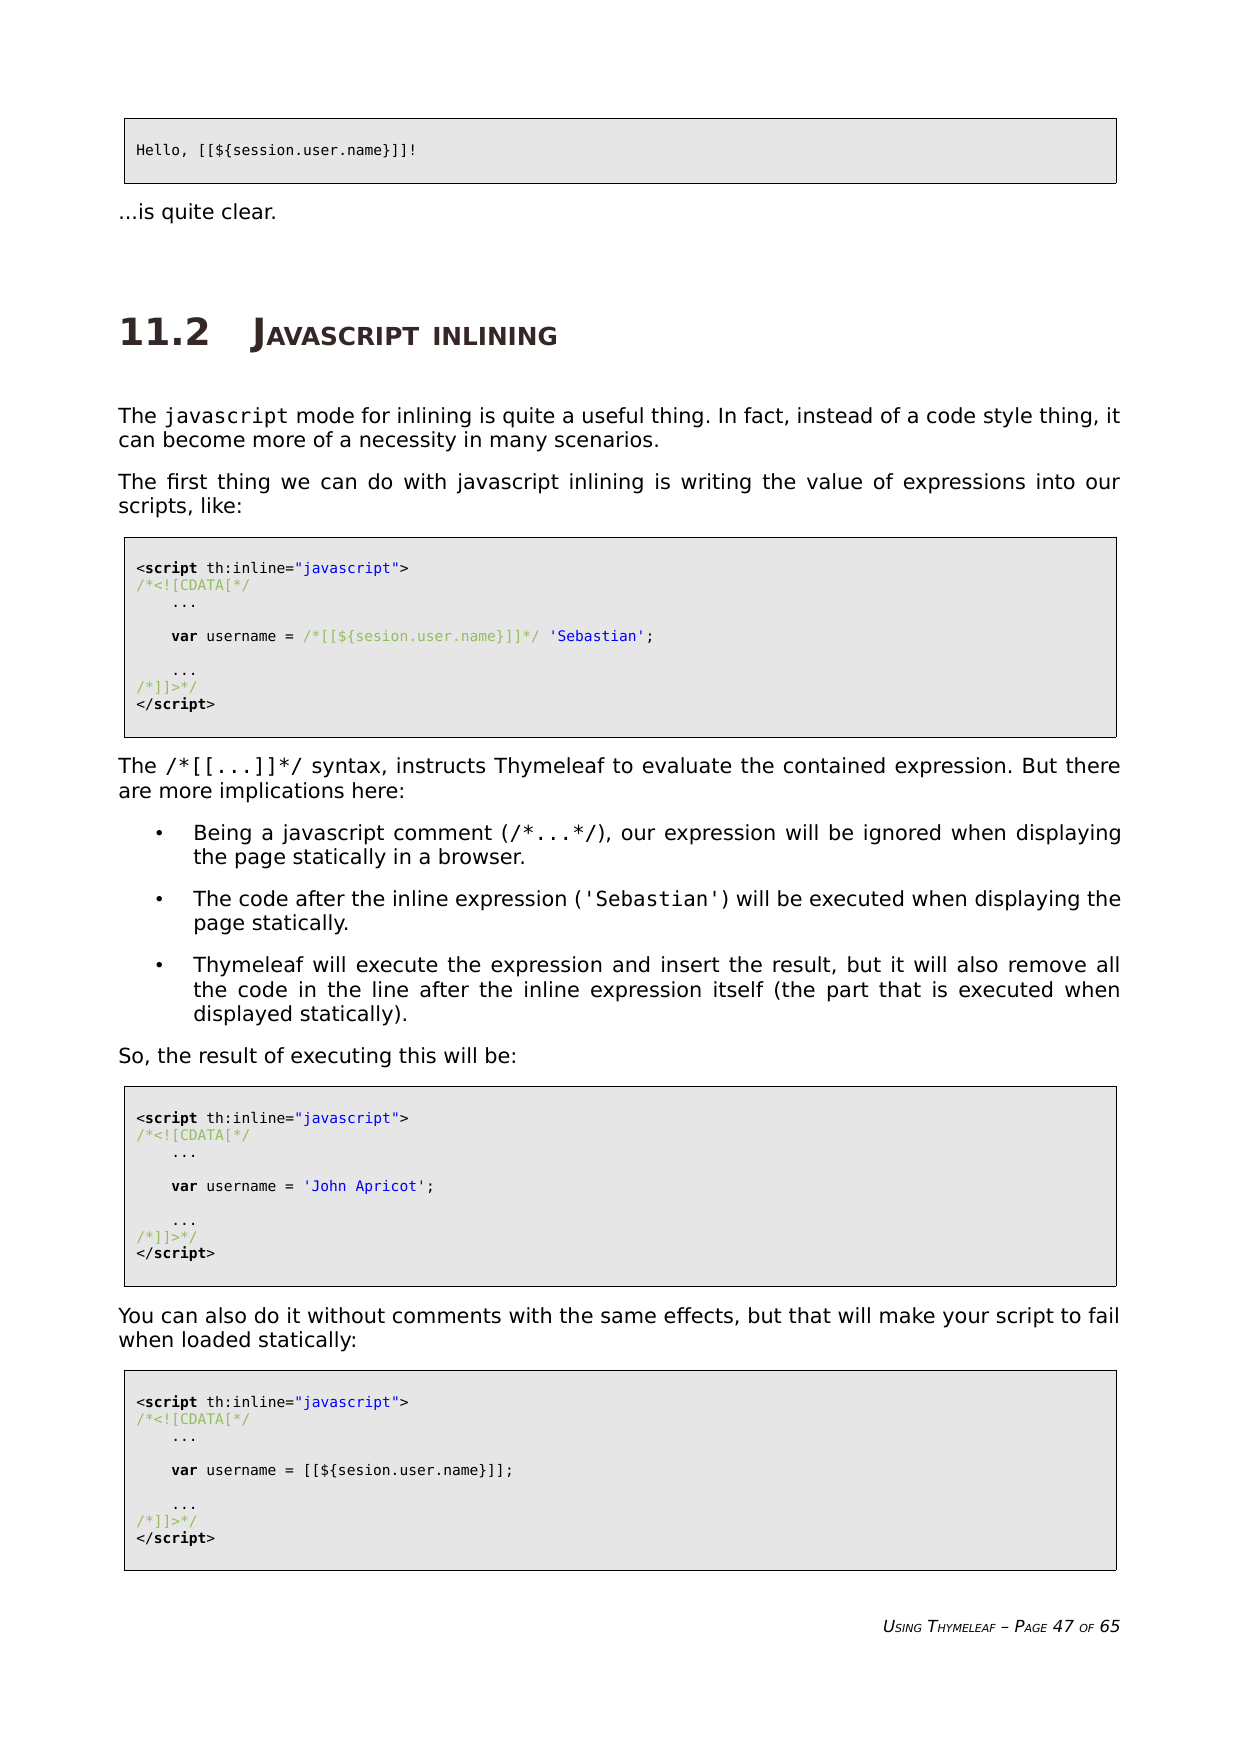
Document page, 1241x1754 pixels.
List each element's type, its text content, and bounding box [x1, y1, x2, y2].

list Being a javascript comment (/*...*/), our expression will be ignored when displaying the page statically in a browser. [156, 821, 1122, 869]
text So, the result of executing this will be: [118, 1044, 1122, 1068]
text ...is quite clear. [118, 200, 1122, 224]
text The /*[[...]]*/ syntax, instructs Thymeleaf to evaluate the contained expression. But there are more implications here: [118, 754, 1122, 803]
text <script th:inline="javascript"> /*<![CDATA[*/ ... var username = [[${sesion.user.name}]]; ... /*]]>*/ </script> [125, 1371, 1116, 1570]
subtitle Javascript inlining [118, 310, 1122, 354]
list The code after the inline expression ('Sebastian') will be executed when displaying the page statically. [156, 887, 1122, 936]
text The javascript mode for inlining is quite a useful thing. In fact, instead of a code style thing, it can become more of a necessity in many scenarios. [118, 404, 1122, 453]
list Thymeleaf will execute the expression and insert the result, but it will also remove all the code in the line after the inline expression itself (the part that is executed when displayed statically). [156, 953, 1122, 1026]
text <script th:inline="javascript"> /*<![CDATA[*/ ... var username = 'John Apricot'; ... /*]]>*/ </script> [125, 1087, 1116, 1286]
text <script th:inline="javascript"> /*<![CDATA[*/ ... var username = /*[[${sesion.user.name}]]*/ 'Sebastian'; ... /*]]>*/ </script> [125, 538, 1116, 737]
text The first thing we can do with javascript inlining is writing the value of expressions into our scripts, like: [118, 470, 1122, 519]
text You can also do it without comments with the same effects, but that will make your script to fail when loaded statically: [118, 1304, 1122, 1352]
text Hello, [[${session.user.name}]]! [125, 119, 1116, 183]
